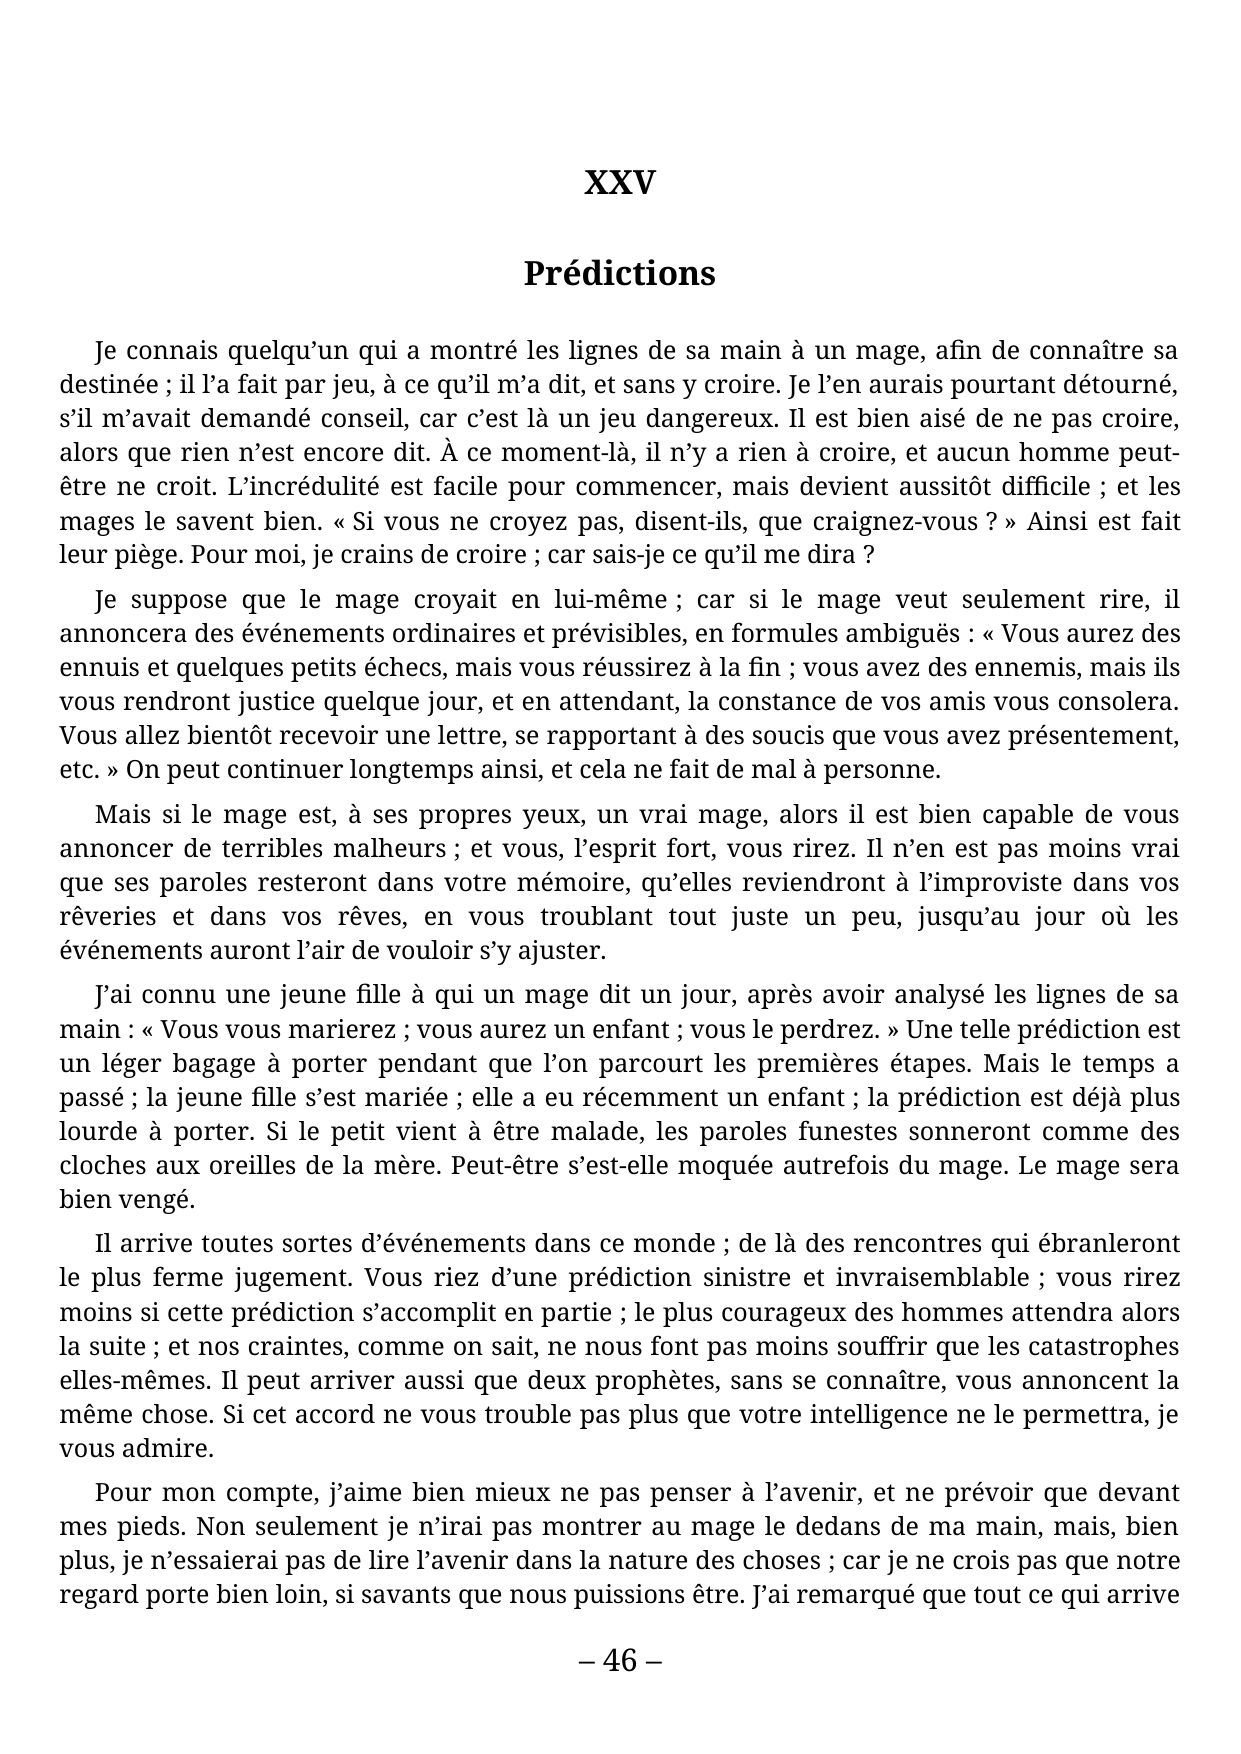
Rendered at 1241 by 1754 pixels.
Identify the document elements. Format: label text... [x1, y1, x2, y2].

text Je connais quelqu’un qui a montré les lignes de sa main à un mage, afin de connaître sa destinée ; il l’a fait par jeu, à ce qu’il m’a dit, et sans y croire. Je l’en aurais pourtant détourné, s’il m’avait demandé conseil, car c’est là un jeu dangereux. Il est bien aisé de ne pas croire, alors que rien n’est encore dit. À ce moment-là, il n’y a rien à croire, et aucun homme peut-être ne croit. L’incrédulité est facile pour commencer, mais devient aussitôt difficile ; et les mages le savent bien. « Si vous ne croyez pas, disent-ils, que craignez-vous ? » Ainsi est fait leur piège. Pour moi, je crains de croire ; car sais-je ce qu’il me dira ? [59, 333, 1181, 571]
text Il arrive toutes sortes d’événements dans ce monde ; de là des rencontres qui ébranleront le plus ferme jugement. Vous riez d’une prédiction sinistre et invraisemblable ; vous rirez moins si cette prédiction s’accomplit en partie ; le plus courageux des hommes attendra alors la suite ; et nos craintes, comme on sait, ne nous font pas moins souffrir que les catastrophes elles-mêmes. Il peut arriver aussi que deux prophètes, sans se connaître, vous annoncent la même chose. Si cet accord ne vous trouble pas plus que votre intelligence ne le permettra, je vous admire. [59, 1226, 1181, 1464]
text J’ai connu une jeune fille à qui un mage dit un jour, après avoir analysé les lignes de sa main : « Vous vous marierez ; vous aurez un enfant ; vous le perdrez. » Une telle prédiction est un léger bagage à porter pendant que l’on parcourt les premières étapes. Mais le temps a passé ; la jeune fille s’est mariée ; elle a eu récemment un enfant ; la prédiction est déjà plus lourde à porter. Si le petit vient à être malade, les paroles funestes sonneront comme des cloches aux oreilles de la mère. Peut-être s’est-elle moquée autrefois du mage. Le mage sera bien vengé. [59, 977, 1181, 1216]
text Mais si le mage est, à ses propres yeux, un vrai mage, alors il est bien capable de vous annoncer de terribles malheurs ; et vous, l’esprit fort, vous rirez. Il n’en est pas moins vrai que ses paroles resteront dans votre mémoire, qu’elles reviendront à l’improviste dans vos rêveries et dans vos rêves, en vous troublant tout juste un peu, jusqu’au jour où les événements auront l’air de vouloir s’y ajuster. [59, 796, 1181, 967]
text Je suppose que le mage croyait en lui-même ; car si le mage veut seulement rire, il annoncera des événements ordinaires et prévisibles, en formules ambiguës : « Vous aurez des ennuis et quelques petits échecs, mais vous réussirez à la fin ; vous avez des ennemis, mais ils vous rendront justice quelque jour, et en attendant, la constance de vos amis vous consolera. Vous allez bientôt recevoir une lettre, se rapportant à des soucis que vous avez présentement, etc. » On peut continuer longtemps ainsi, et cela ne fait de mal à personne. [59, 582, 1181, 786]
text Pour mon compte, j’aime bien mieux ne pas penser à l’avenir, et ne prévoir que devant mes pieds. Non seulement je n’irai pas montrer au mage le dedans de ma main, mais, bien plus, je n’essaierai pas de lire l’avenir dans la nature des choses ; car je ne crois pas que notre regard porte bien loin, si savants que nous puissions être. J’ai remarqué que tout ce qui arrive [59, 1475, 1181, 1611]
subtitle XXV Prédictions [59, 159, 1181, 295]
